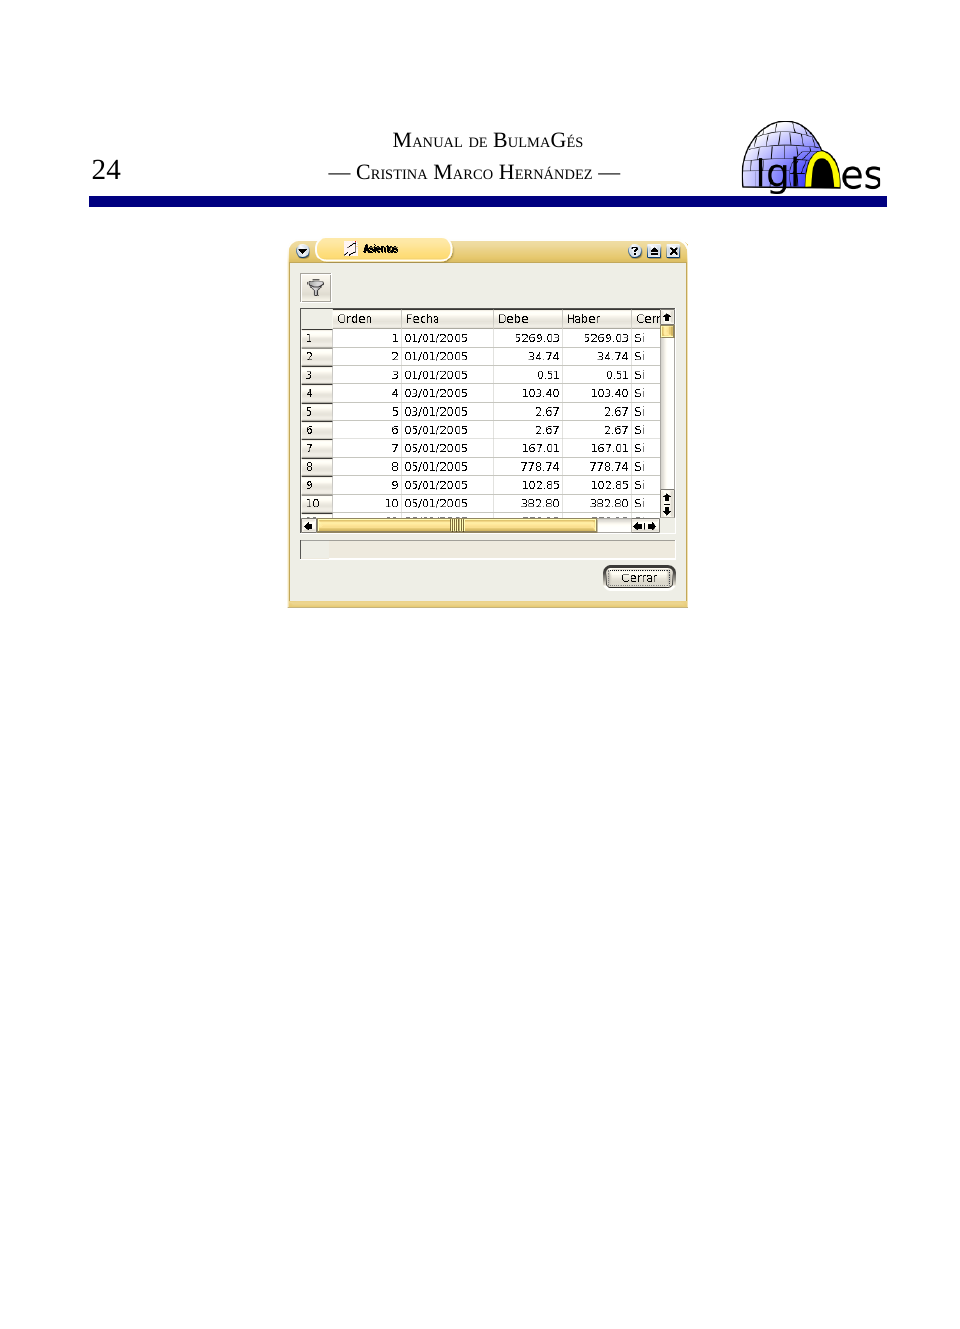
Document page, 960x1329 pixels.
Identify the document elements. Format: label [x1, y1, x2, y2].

picture [741, 121, 881, 194]
picture [287, 236, 688, 608]
